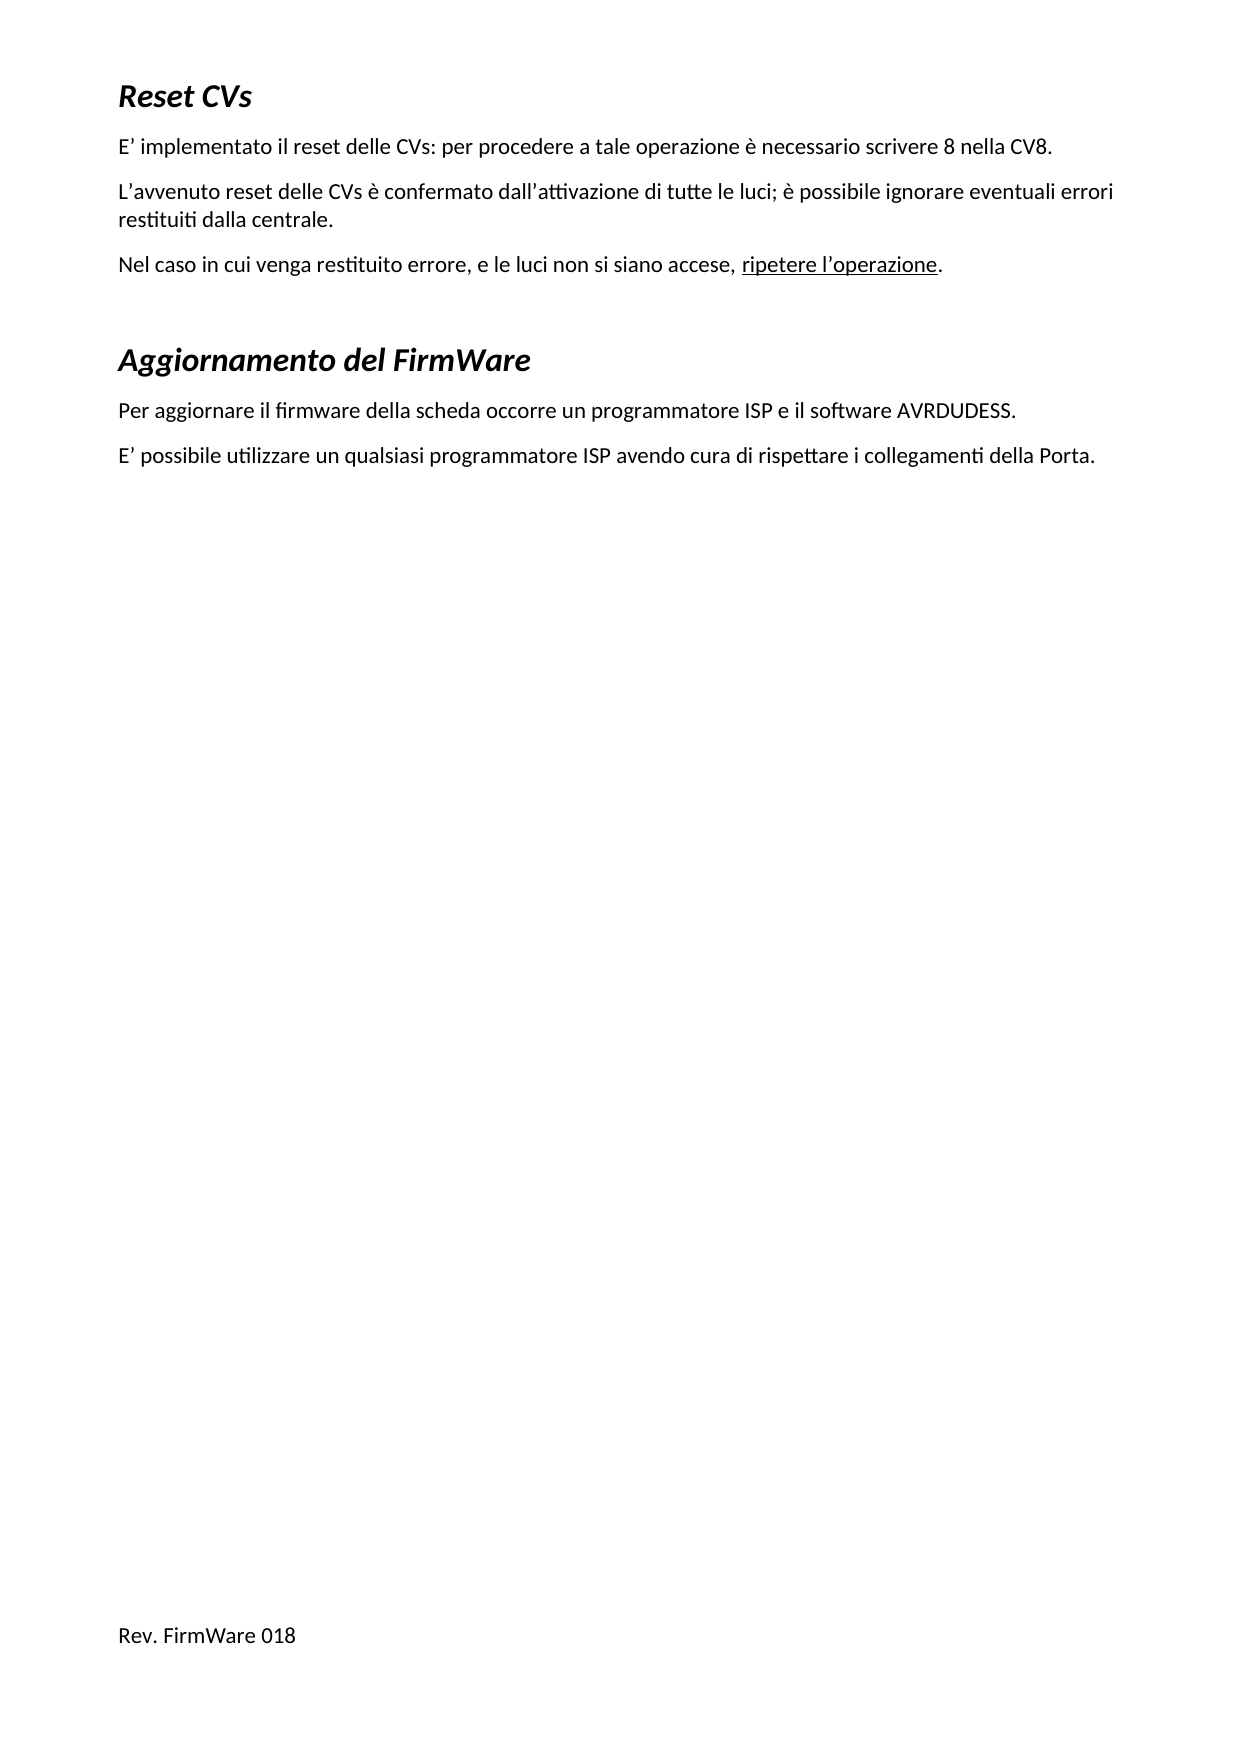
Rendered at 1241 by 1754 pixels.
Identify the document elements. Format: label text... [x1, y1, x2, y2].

text E’ possibile utilizzare un qualsiasi programmatore ISP avendo cura di rispettare i collegamenti della Porta. [118, 441, 1122, 469]
text L’avvenuto reset delle CVs è confermato dall’attivazione di tutte le luci; è possibile ignorare eventuali errori restituiti dalla centrale. [118, 177, 1122, 233]
text E’ implementato il reset delle CVs: per procedere a tale operazione è necessario scrivere 8 nella CV8. [118, 132, 1122, 160]
text Per aggiornare il firmware della scheda occorre un programmatore ISP e il software AVRDUDESS. [118, 397, 1122, 424]
text Nel caso in cui venga restituito errore, e le luci non si siano accese, ripetere l’operazione. [118, 250, 1122, 278]
subtitle Aggiornamento del FirmWare [118, 339, 1122, 380]
subtitle Reset CVs [118, 75, 1122, 116]
